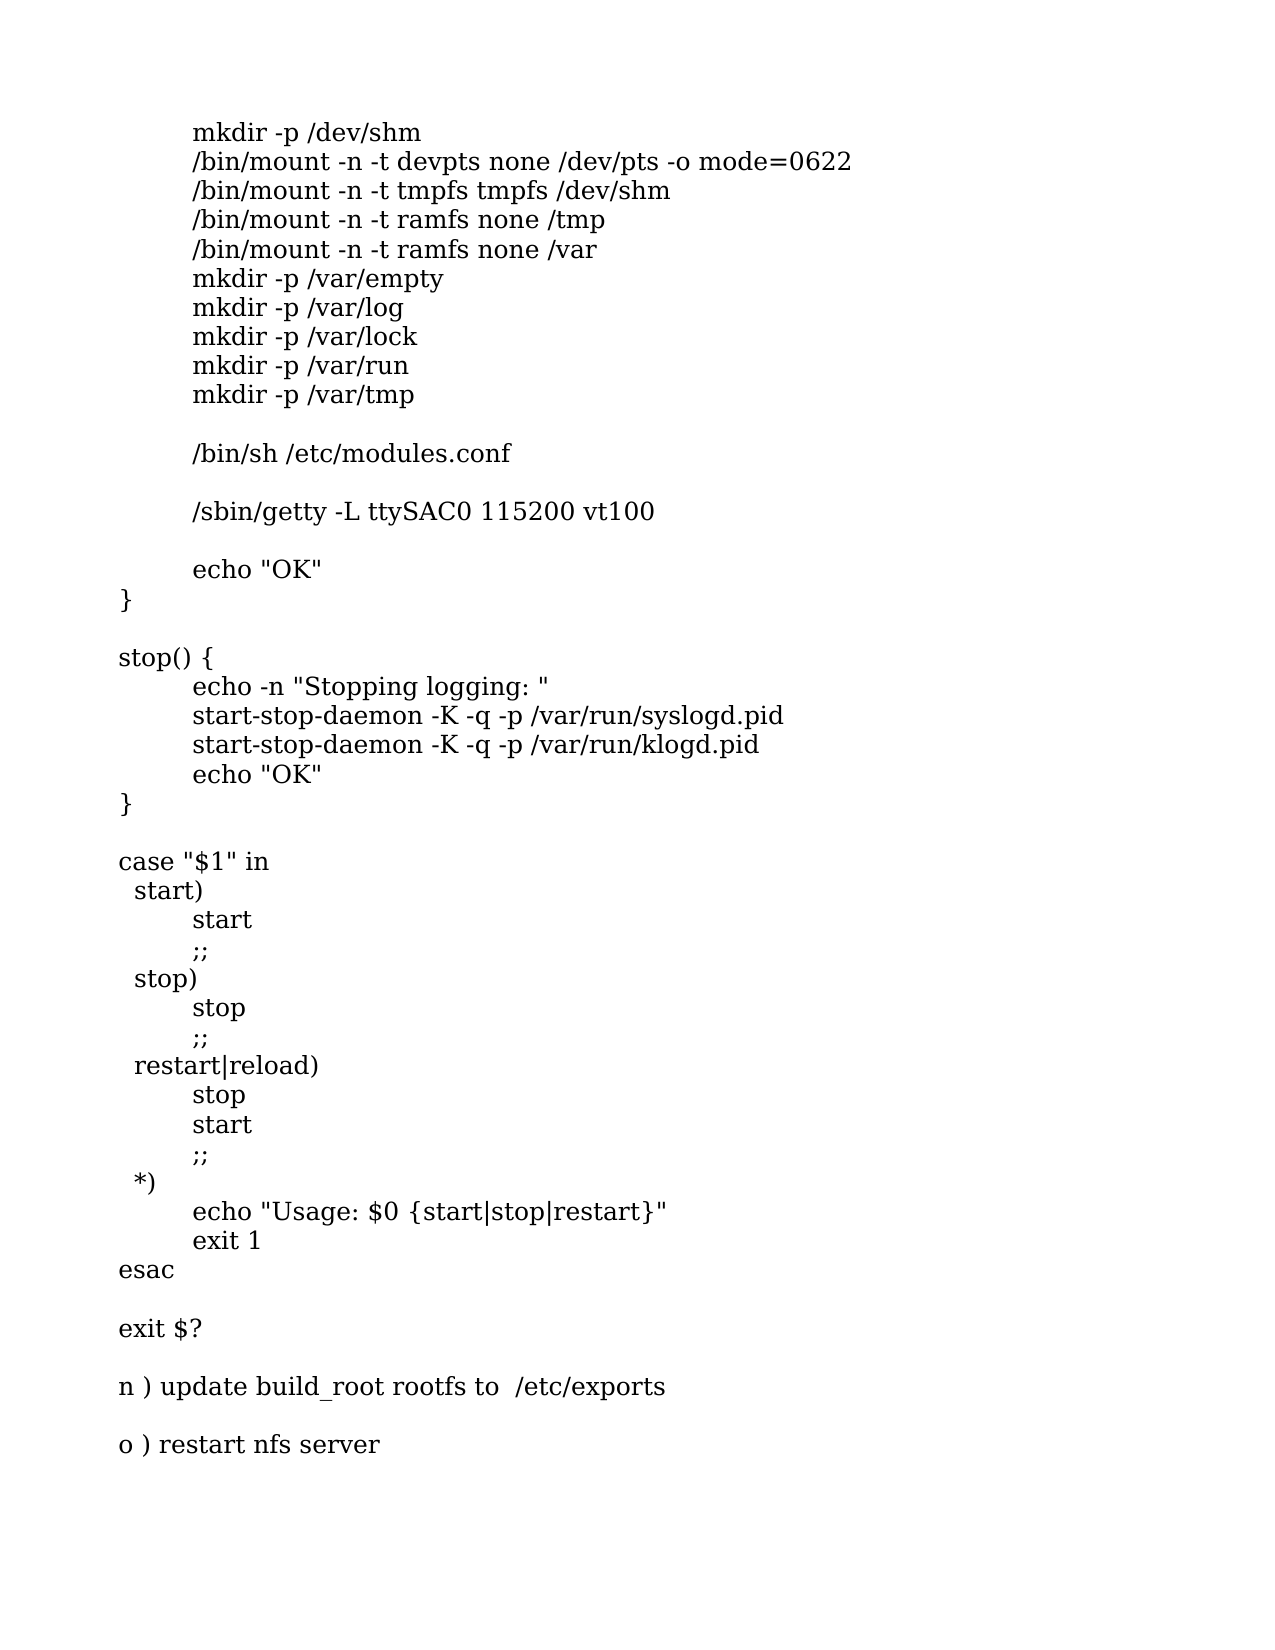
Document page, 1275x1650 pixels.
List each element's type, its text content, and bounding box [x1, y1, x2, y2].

text *) [118, 1168, 1157, 1197]
text /sbin/getty -L ttySAC0 115200 vt100 [118, 497, 1157, 526]
text start-stop-daemon -K -q -p /var/run/syslogd.pid [118, 701, 1157, 731]
text echo -n "Stopping logging: " [118, 672, 1157, 701]
text /bin/mount -n -t devpts none /dev/pts -o mode=0622 [118, 147, 1157, 176]
text exit $? [118, 1314, 1157, 1343]
text esac [118, 1256, 1157, 1285]
text mkdir -p /var/tmp [118, 381, 1157, 410]
text mkdir -p /var/run [118, 351, 1157, 381]
text start) [118, 876, 1157, 906]
text /bin/mount -n -t ramfs none /tmp [118, 206, 1157, 235]
text /bin/mount -n -t ramfs none /var [118, 235, 1157, 264]
text mkdir -p /var/empty [118, 264, 1157, 293]
text ;; [118, 1022, 1157, 1051]
text start [118, 906, 1157, 935]
text case "$1" in [118, 847, 1157, 876]
text } [118, 789, 1157, 818]
text o ) restart nfs server [118, 1431, 1157, 1460]
text /bin/sh /etc/modules.conf [118, 439, 1157, 468]
text /bin/mount -n -t tmpfs tmpfs /dev/shm [118, 176, 1157, 206]
text stop [118, 1081, 1157, 1110]
text ;; [118, 935, 1157, 964]
text } [118, 585, 1157, 614]
text echo "OK" [118, 760, 1157, 789]
text mkdir -p /dev/shm [118, 118, 1157, 147]
text echo "OK" [118, 556, 1157, 585]
text mkdir -p /var/lock [118, 322, 1157, 351]
text start-stop-daemon -K -q -p /var/run/klogd.pid [118, 731, 1157, 760]
text n ) update build_root rootfs to /etc/exports [118, 1372, 1157, 1401]
text mkdir -p /var/log [118, 293, 1157, 322]
text ;; [118, 1139, 1157, 1168]
text stop) [118, 964, 1157, 993]
text exit 1 [118, 1226, 1157, 1256]
text echo "Usage: $0 {start|stop|restart}" [118, 1197, 1157, 1226]
text stop [118, 993, 1157, 1022]
text start [118, 1110, 1157, 1139]
text stop() { [118, 643, 1157, 672]
text restart|reload) [118, 1051, 1157, 1081]
